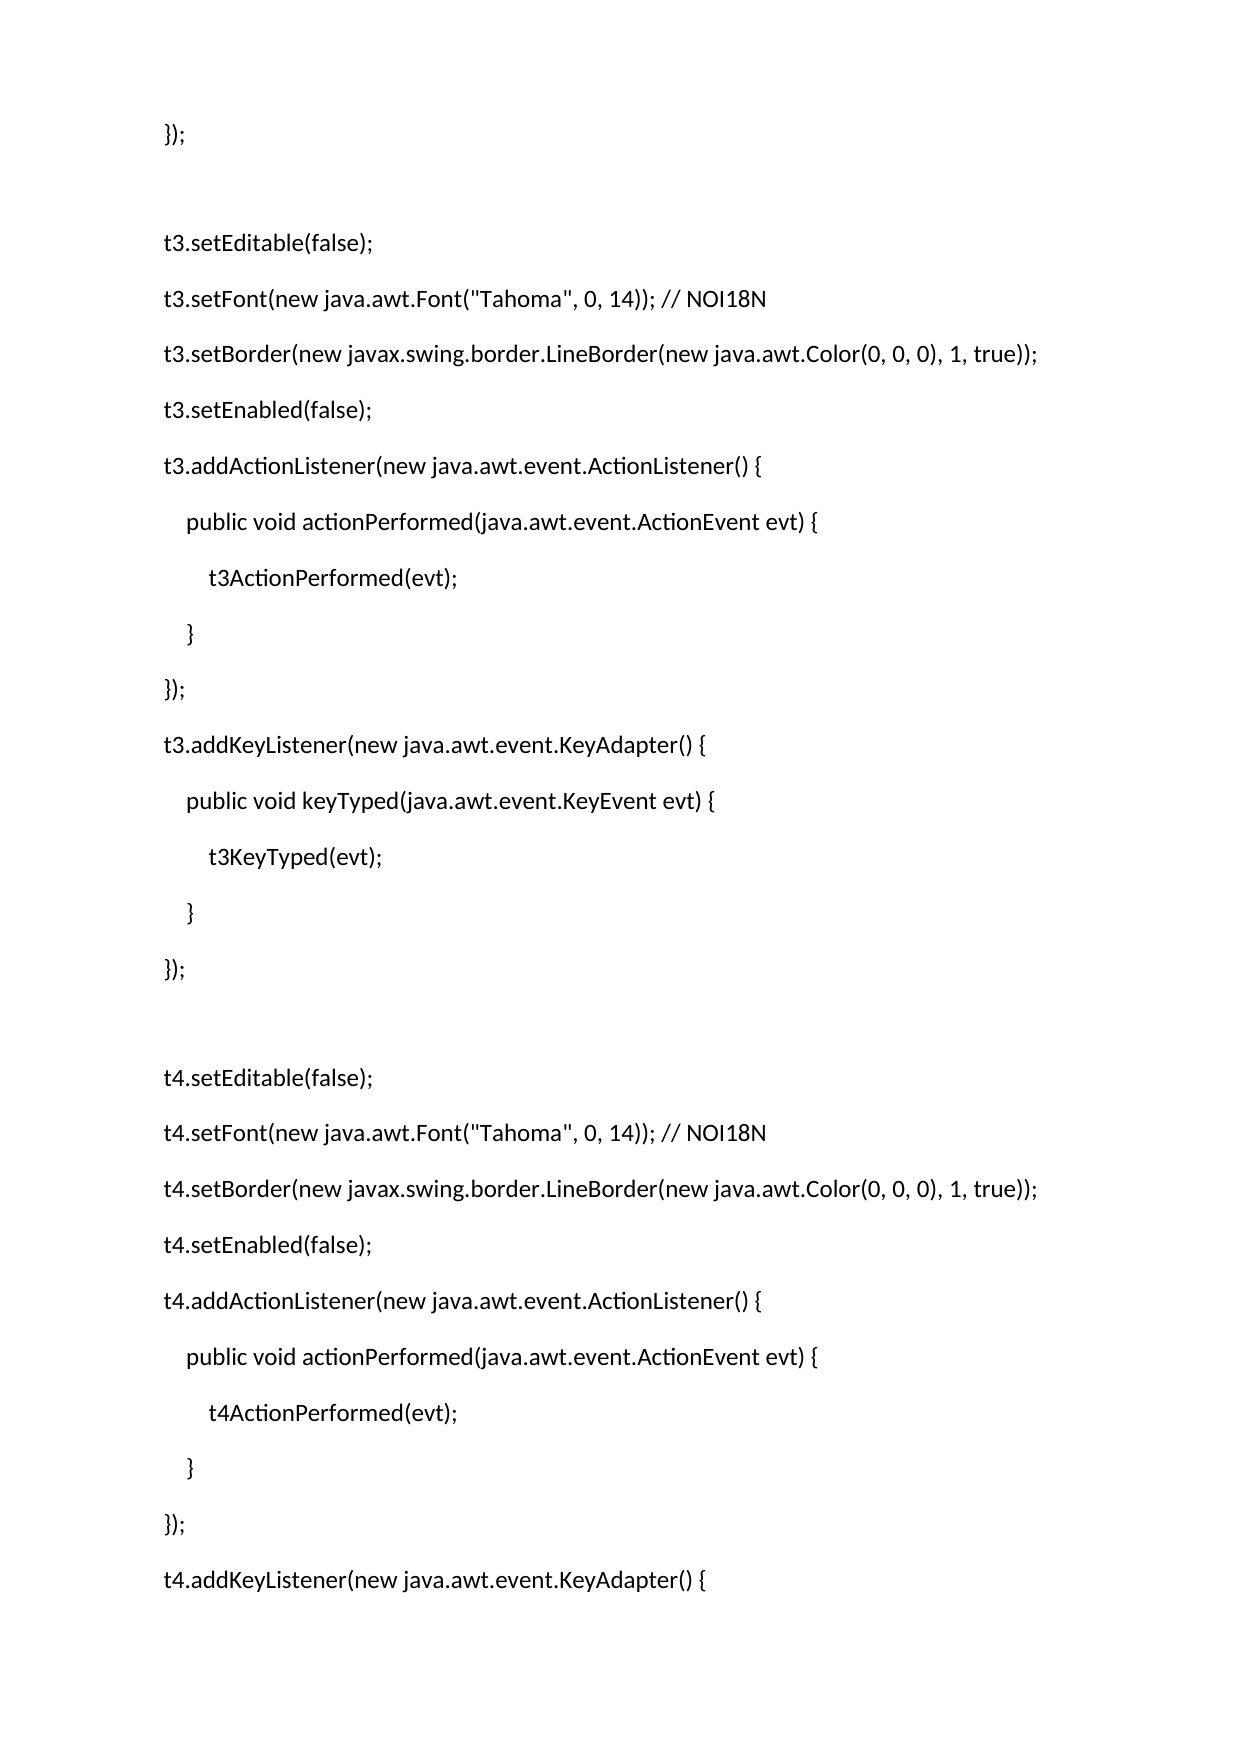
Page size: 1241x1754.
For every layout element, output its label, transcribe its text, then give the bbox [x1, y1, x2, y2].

text t3.setBorder(new javax.swing.border.LineBorder(new java.awt.Color(0, 0, 0), 1, true)); [118, 339, 1122, 369]
text t4.addActionListener(new java.awt.event.ActionListener() { [118, 1285, 1122, 1316]
text t3ActionPerformed(evt); [118, 562, 1122, 592]
text } [118, 618, 1122, 648]
text }); [118, 953, 1122, 983]
text } [118, 897, 1122, 927]
text t3.setFont(new java.awt.Font("Tahoma", 0, 14)); // NOI18N [118, 283, 1122, 313]
text t4.setEditable(false); [118, 1062, 1122, 1092]
text t4ActionPerformed(evt); [118, 1397, 1122, 1427]
text public void actionPerformed(java.awt.event.ActionEvent evt) { [118, 1341, 1122, 1371]
text t3.setEditable(false); [118, 227, 1122, 257]
text t3.setEnabled(false); [118, 394, 1122, 425]
text t3.addKeyListener(new java.awt.event.KeyAdapter() { [118, 729, 1122, 760]
text t4.setFont(new java.awt.Font("Tahoma", 0, 14)); // NOI18N [118, 1117, 1122, 1148]
text t4.setEnabled(false); [118, 1229, 1122, 1260]
text public void actionPerformed(java.awt.event.ActionEvent evt) { [118, 506, 1122, 537]
text public void keyTyped(java.awt.event.KeyEvent evt) { [118, 785, 1122, 816]
text } [118, 1452, 1122, 1483]
text t4.addKeyListener(new java.awt.event.KeyAdapter() { [118, 1564, 1122, 1595]
text }); [118, 674, 1122, 704]
text }); [118, 1508, 1122, 1539]
text t4.setBorder(new javax.swing.border.LineBorder(new java.awt.Color(0, 0, 0), 1, true)); [118, 1173, 1122, 1204]
text t3KeyTyped(evt); [118, 841, 1122, 872]
text t3.addActionListener(new java.awt.event.ActionListener() { [118, 450, 1122, 481]
text }); [118, 118, 1122, 149]
